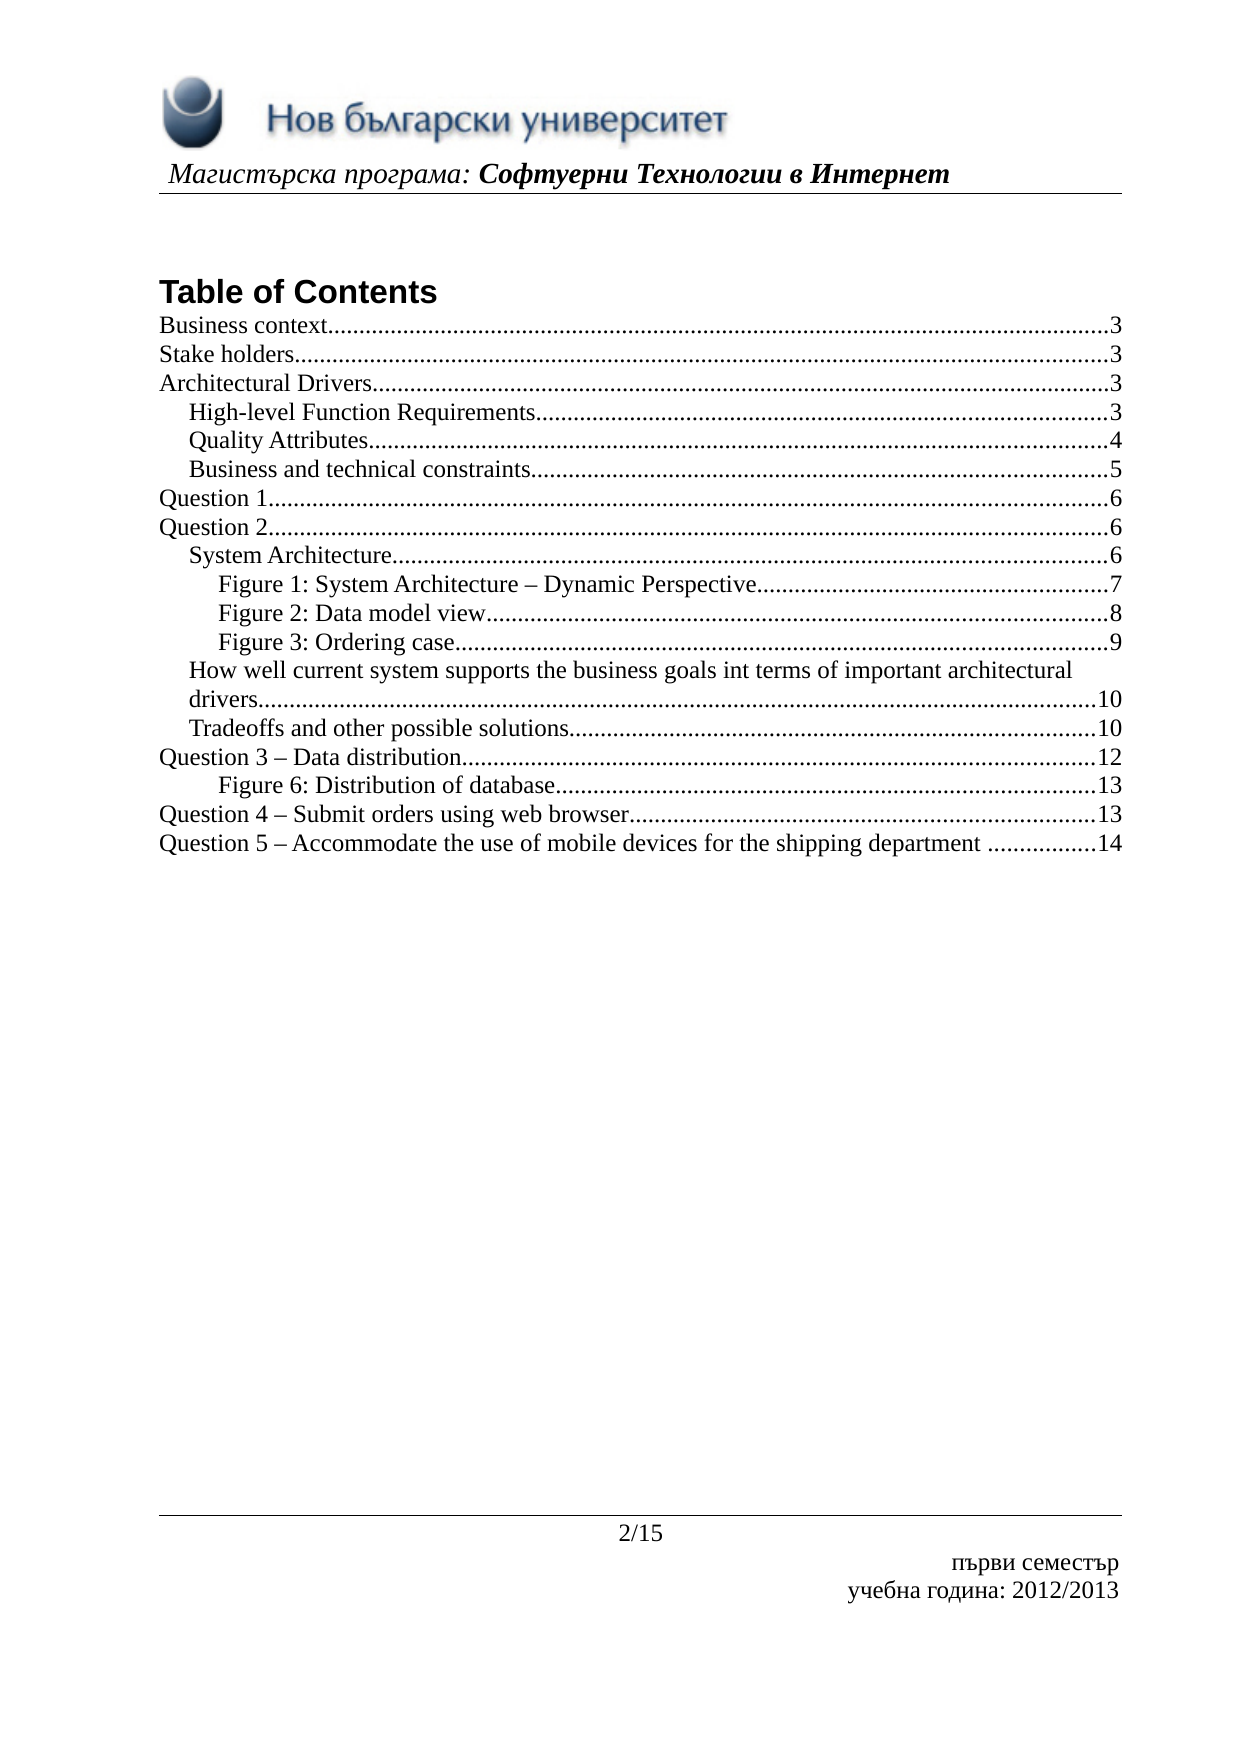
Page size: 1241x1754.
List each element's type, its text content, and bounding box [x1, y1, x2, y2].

text Question 1 6 [159, 483, 1122, 512]
text Question 5 – Accommodate the use of mobile devices for the shipping department 14 [159, 828, 1122, 857]
subtitle Table of Contents [159, 272, 1122, 311]
text Figure 3: Ordering case 9 [218, 627, 1122, 656]
text Question 2 6 [159, 512, 1122, 541]
text Tradeoffs and other possible solutions 10 [188, 713, 1122, 742]
text Figure 6: Distribution of database 13 [218, 771, 1122, 799]
text Question 3 – Data distribution 12 [159, 742, 1122, 771]
text Figure 1: System Architecture – Dynamic Perspective 7 [218, 569, 1122, 598]
text Quality Attributes 4 [188, 426, 1122, 454]
text Business context 3 [159, 311, 1122, 339]
text Figure 2: Data model view 8 [218, 598, 1122, 627]
text Question 4 – Submit orders using web browser 13 [159, 799, 1122, 828]
text System Architecture 6 [188, 541, 1122, 569]
text How well current system supports the business goals int terms of important architectural drivers 10 [188, 656, 1122, 713]
text Architectural Drivers 3 [159, 368, 1122, 397]
text Business and technical constraints 5 [188, 454, 1122, 483]
picture [162, 75, 736, 151]
text High-level Function Requirements 3 [188, 397, 1122, 426]
text Stake holders 3 [159, 339, 1122, 368]
